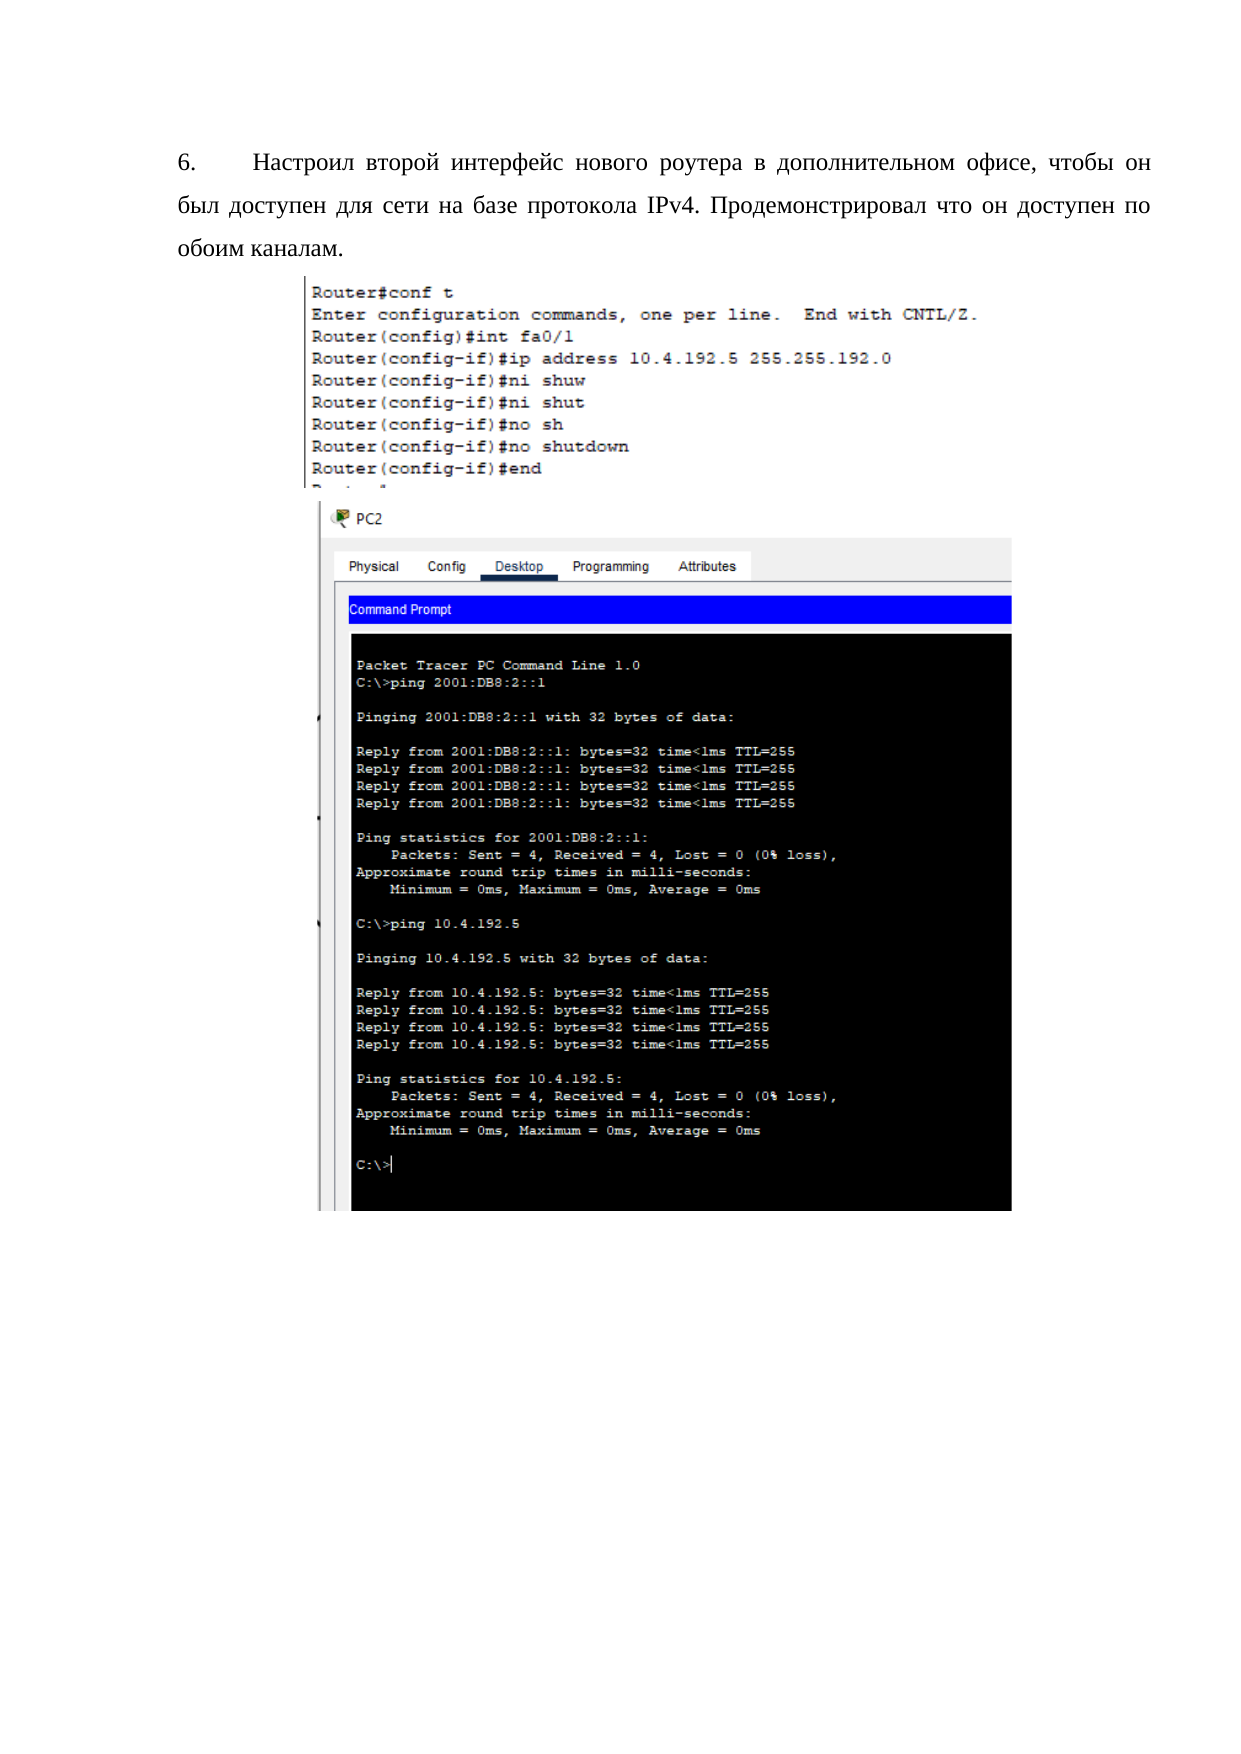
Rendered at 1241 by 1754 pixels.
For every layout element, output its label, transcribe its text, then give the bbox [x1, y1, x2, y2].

list Настроил второй интерфейс нового роутера в дополнительном офисе, чтобы он был доступен для сети на базе протокола IPv4. Продемонстрировал что он доступен по обоим каналам. [177, 147, 1152, 262]
